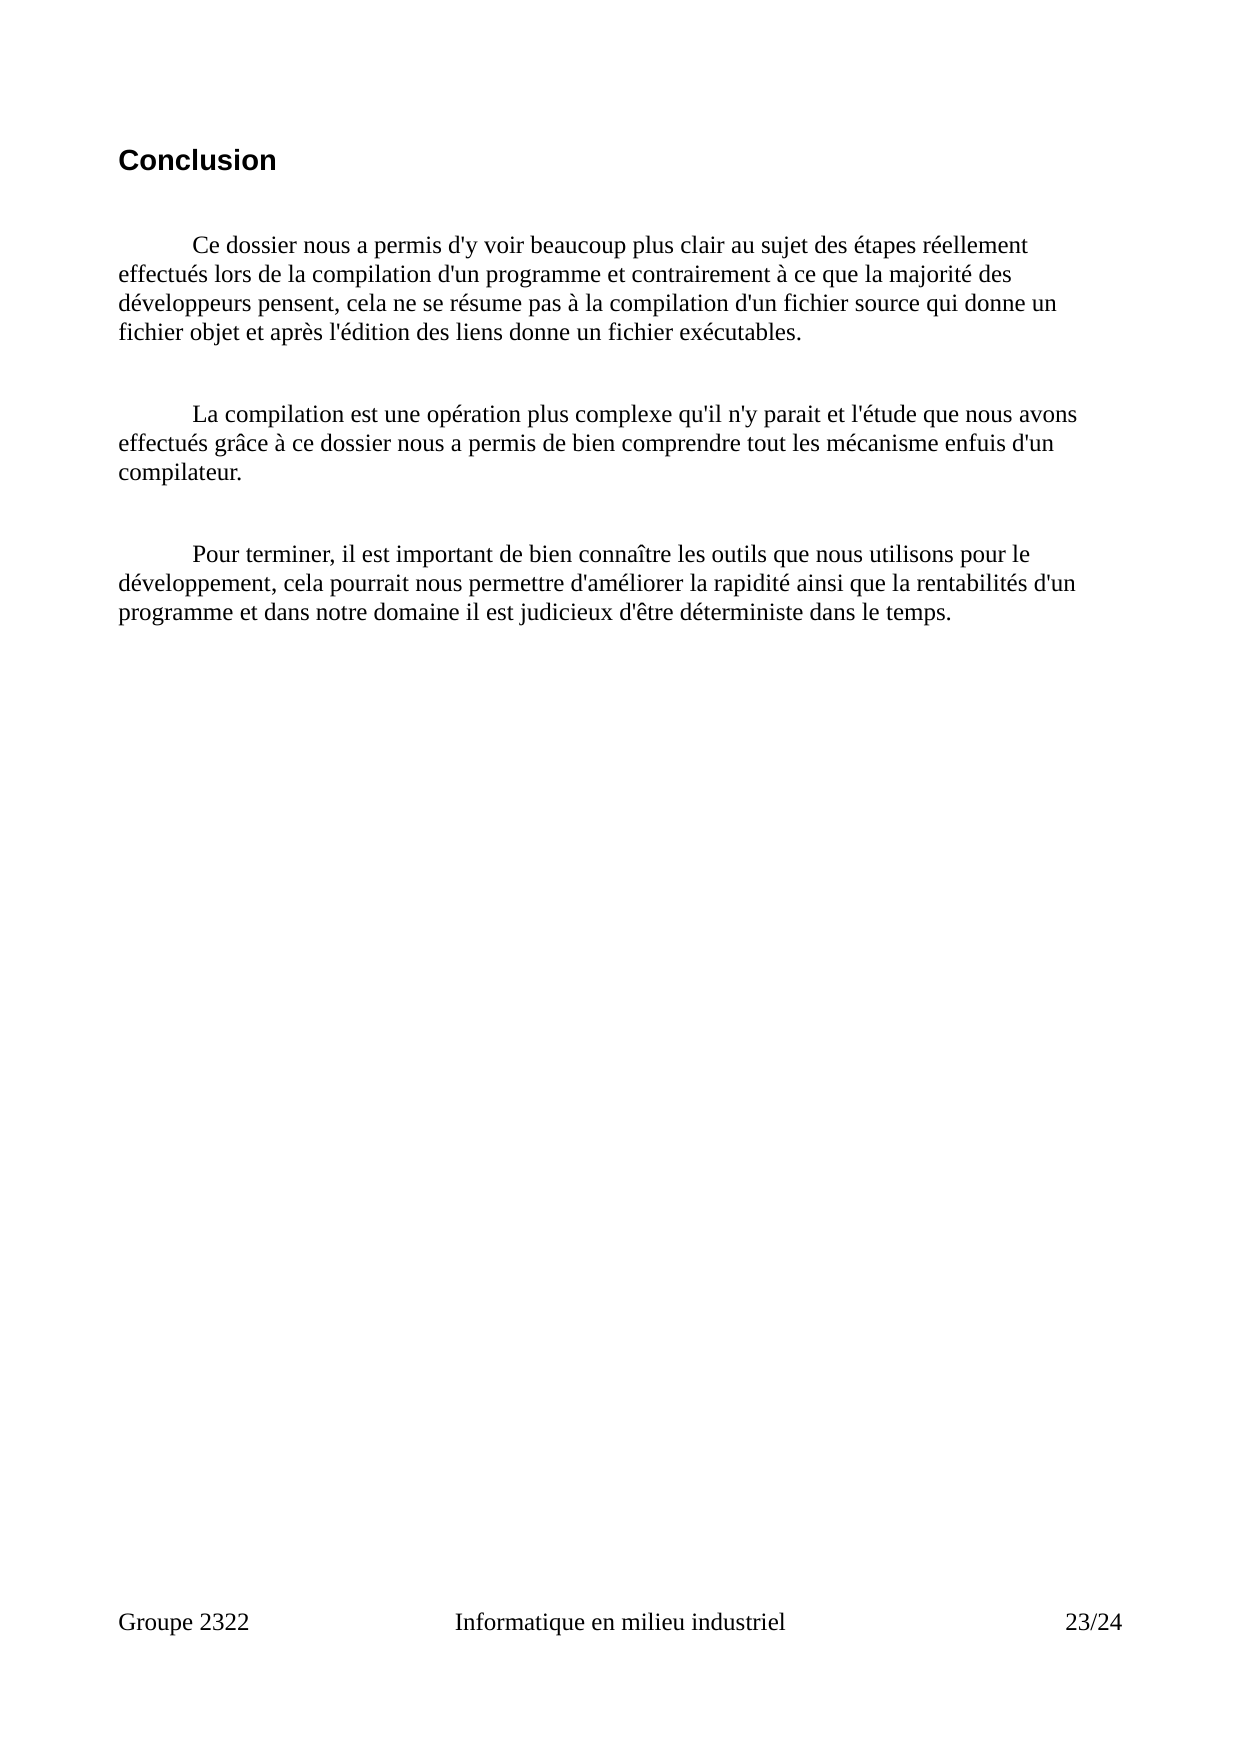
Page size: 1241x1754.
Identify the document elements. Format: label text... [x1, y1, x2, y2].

subtitle Conclusion [118, 143, 1122, 177]
text Pour terminer, il est important de bien connaître les outils que nous utilisons pour le développement, cela pourrait nous permettre d'améliorer la rapidité ainsi que la rentabilités d'un programme et dans notre domaine il est judicieux d'être déterministe dans le temps. [118, 539, 1122, 625]
text La compilation est une opération plus complexe qu'il n'y parait et l'étude que nous avons effectués grâce à ce dossier nous a permis de bien comprendre tout les mécanisme enfuis d'un compilateur. [118, 399, 1122, 485]
text Ce dossier nous a permis d'y voir beaucoup plus clair au sujet des étapes réellement effectués lors de la compilation d'un programme et contrairement à ce que la majorité des développeurs pensent, cela ne se résume pas à la compilation d'un fichier source qui donne un fichier objet et après l'édition des liens donne un fichier exécutables. [118, 230, 1122, 345]
